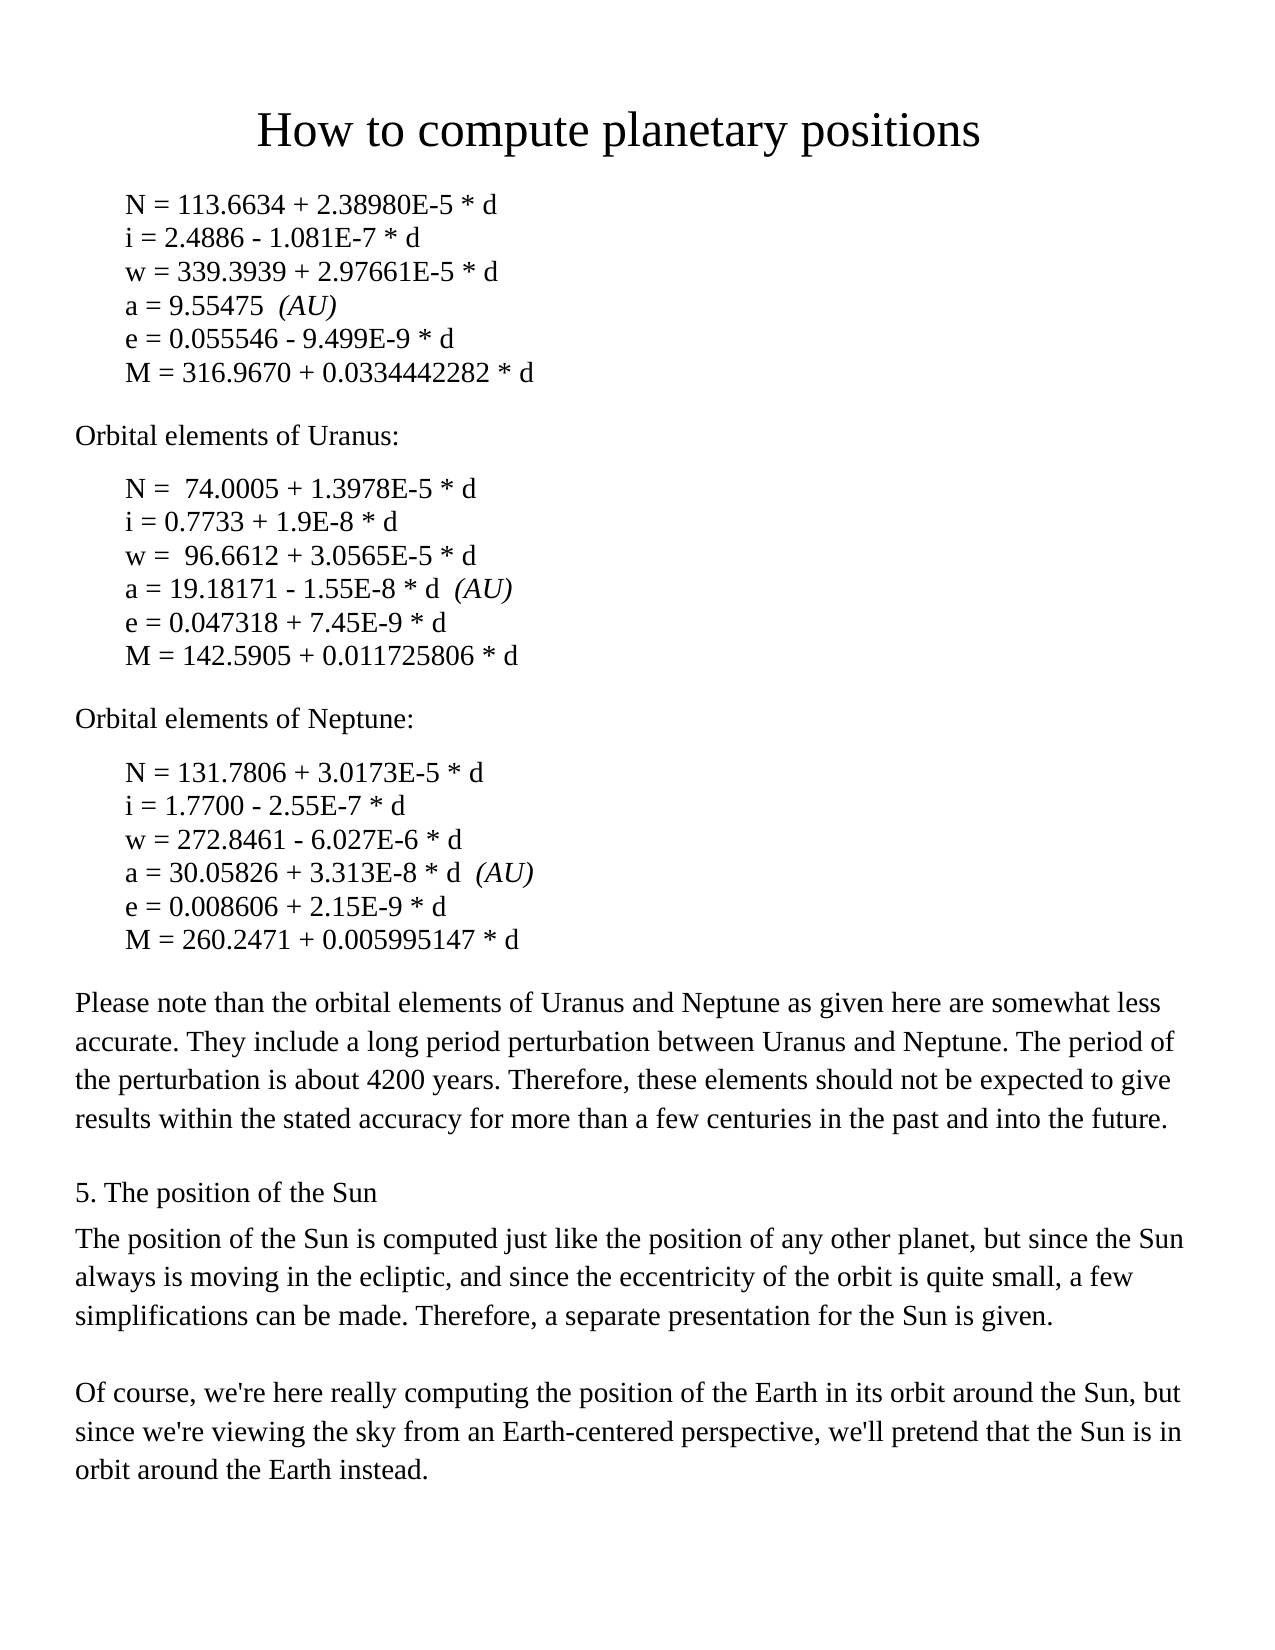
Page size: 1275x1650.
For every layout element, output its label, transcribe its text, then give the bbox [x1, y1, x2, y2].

text i = 0.7733 + 1.9E-8 * d [75, 504, 1200, 538]
text w = 272.8461 - 6.027E-6 * d [75, 822, 1200, 855]
text M = 142.5905 + 0.011725806 * d [75, 638, 1200, 672]
text N = 131.7806 + 3.0173E-5 * d [75, 755, 1200, 788]
text The position of the Sun is computed just like the position of any other planet, but since the Sun always is moving in the ecliptic, and since the eccentricity of the orbit is quite small, a few simplifications can be made. Therefore, a separate presentation for the Sun is given. Of course, we're here really computing the position of the Earth in its orbit around the Sun, but since we're viewing the sky from an Earth-centered perspective, we'll pretend that the Sun is in orbit around the Earth instead. [75, 1221, 1200, 1524]
text w = 339.3939 + 2.97661E-5 * d [75, 254, 1200, 288]
text a = 19.18171 - 1.55E-8 * d (AU) [75, 571, 1200, 605]
text a = 30.05826 + 3.313E-8 * d (AU) [75, 855, 1200, 889]
text Orbital elements of Uranus: [75, 418, 1200, 451]
text M = 316.9670 + 0.0334442282 * d [75, 355, 1200, 388]
text e = 0.008606 + 2.15E-9 * d [75, 889, 1200, 922]
text e = 0.047318 + 7.45E-9 * d [75, 605, 1200, 638]
text N = 113.6634 + 2.38980E-5 * d [75, 187, 1200, 221]
text i = 1.7700 - 2.55E-7 * d [75, 788, 1200, 822]
text Orbital elements of Neptune: [75, 702, 1200, 735]
text a = 9.55475 (AU) [75, 288, 1200, 321]
text e = 0.055546 - 9.499E-9 * d [75, 321, 1200, 355]
text N = 74.0005 + 1.3978E-5 * d [75, 471, 1200, 504]
subtitle 5. The position of the Sun [75, 1175, 1200, 1208]
text i = 2.4886 - 1.081E-7 * d [75, 221, 1200, 254]
text w = 96.6612 + 3.0565E-5 * d [75, 538, 1200, 571]
text Please note than the orbital elements of Uranus and Neptune as given here are somewhat less accurate. They include a long period perturbation between Uranus and Neptune. The period of the perturbation is about 4200 years. Therefore, these elements should not be expected to give results within the stated accuracy for more than a few centuries in the past and into the future. [75, 985, 1200, 1134]
text M = 260.2471 + 0.005995147 * d [75, 922, 1200, 956]
